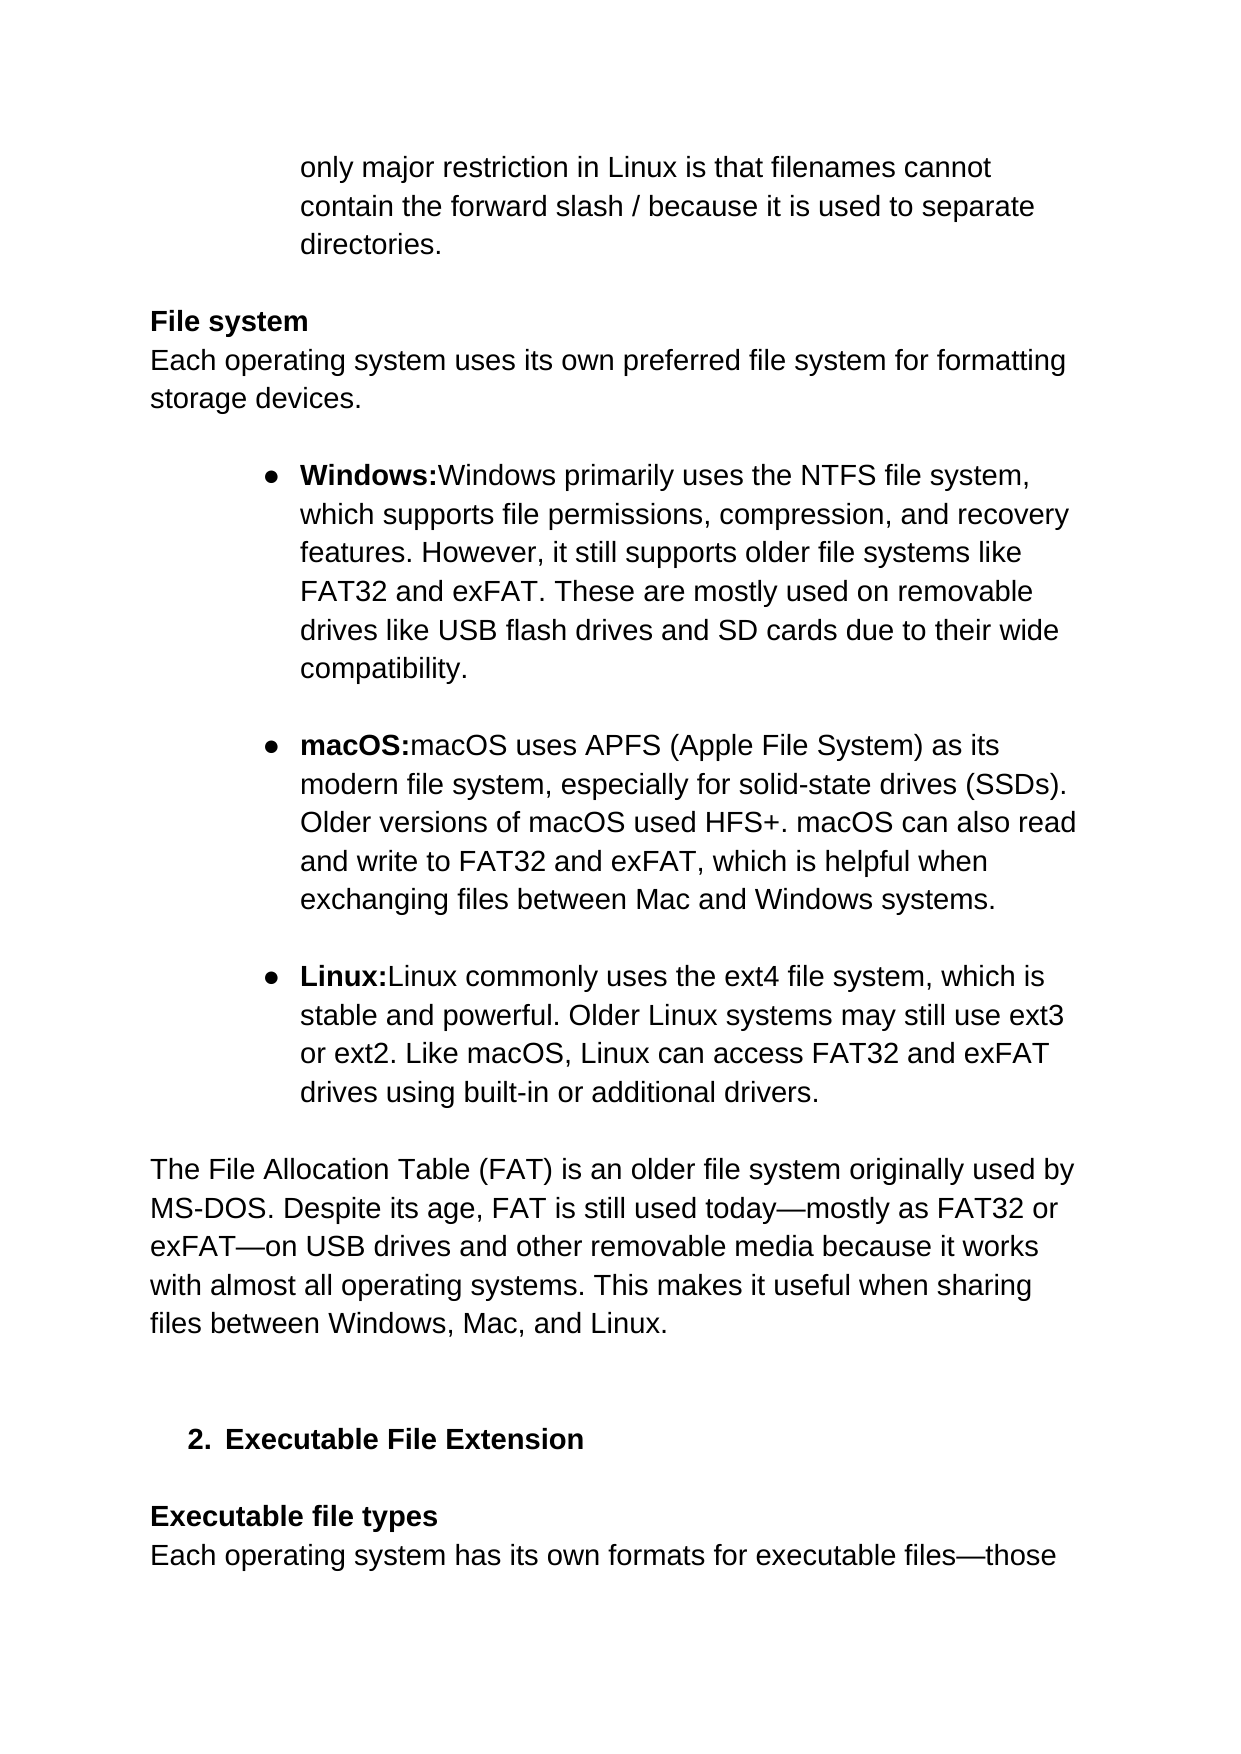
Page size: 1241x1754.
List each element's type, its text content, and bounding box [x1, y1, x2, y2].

list only major restriction in Linux is that filenames cannot contain the forward slash / because it is used to separate directories. [262, 150, 1090, 261]
list macOS:macOS uses APFS (Apple File System) as its modern file system, especially for solid-state drives (SSDs). Older versions of macOS used HFS+. macOS can also read and write to FAT32 and exFAT, which is helpful when exchanging files between Mac and Windows systems. [262, 728, 1090, 916]
text The File Allocation Table (FAT) is an older file system originally used by MS-DOS. Despite its age, FAT is still used today—mostly as FAT32 or exFAT—on USB drives and other removable media because it works with almost all operating systems. This makes it useful when sharing files between Windows, Mac, and Linux. [150, 1152, 1090, 1340]
text Each operating system uses its own preferred file system for formatting storage devices. [150, 343, 1090, 415]
text File system [150, 304, 1090, 338]
list Executable File Extension [187, 1422, 1090, 1455]
list Linux:Linux commonly uses the ext4 file system, which is stable and powerful. Older Linux systems may still use ext3 or ext2. Like macOS, Linux can access FAT32 and exFAT drives using built-in or additional drivers. [262, 959, 1090, 1108]
list Windows:Windows primarily uses the NTFS file system, which supports file permissions, compression, and recovery features. However, it still supports older file systems like FAT32 and exFAT. These are mostly used on removable drives like USB flash drives and SD cards due to their wide compatibility. [262, 458, 1090, 684]
text Executable file types [150, 1499, 1090, 1532]
text Each operating system has its own formats for executable files—those [150, 1537, 1090, 1571]
